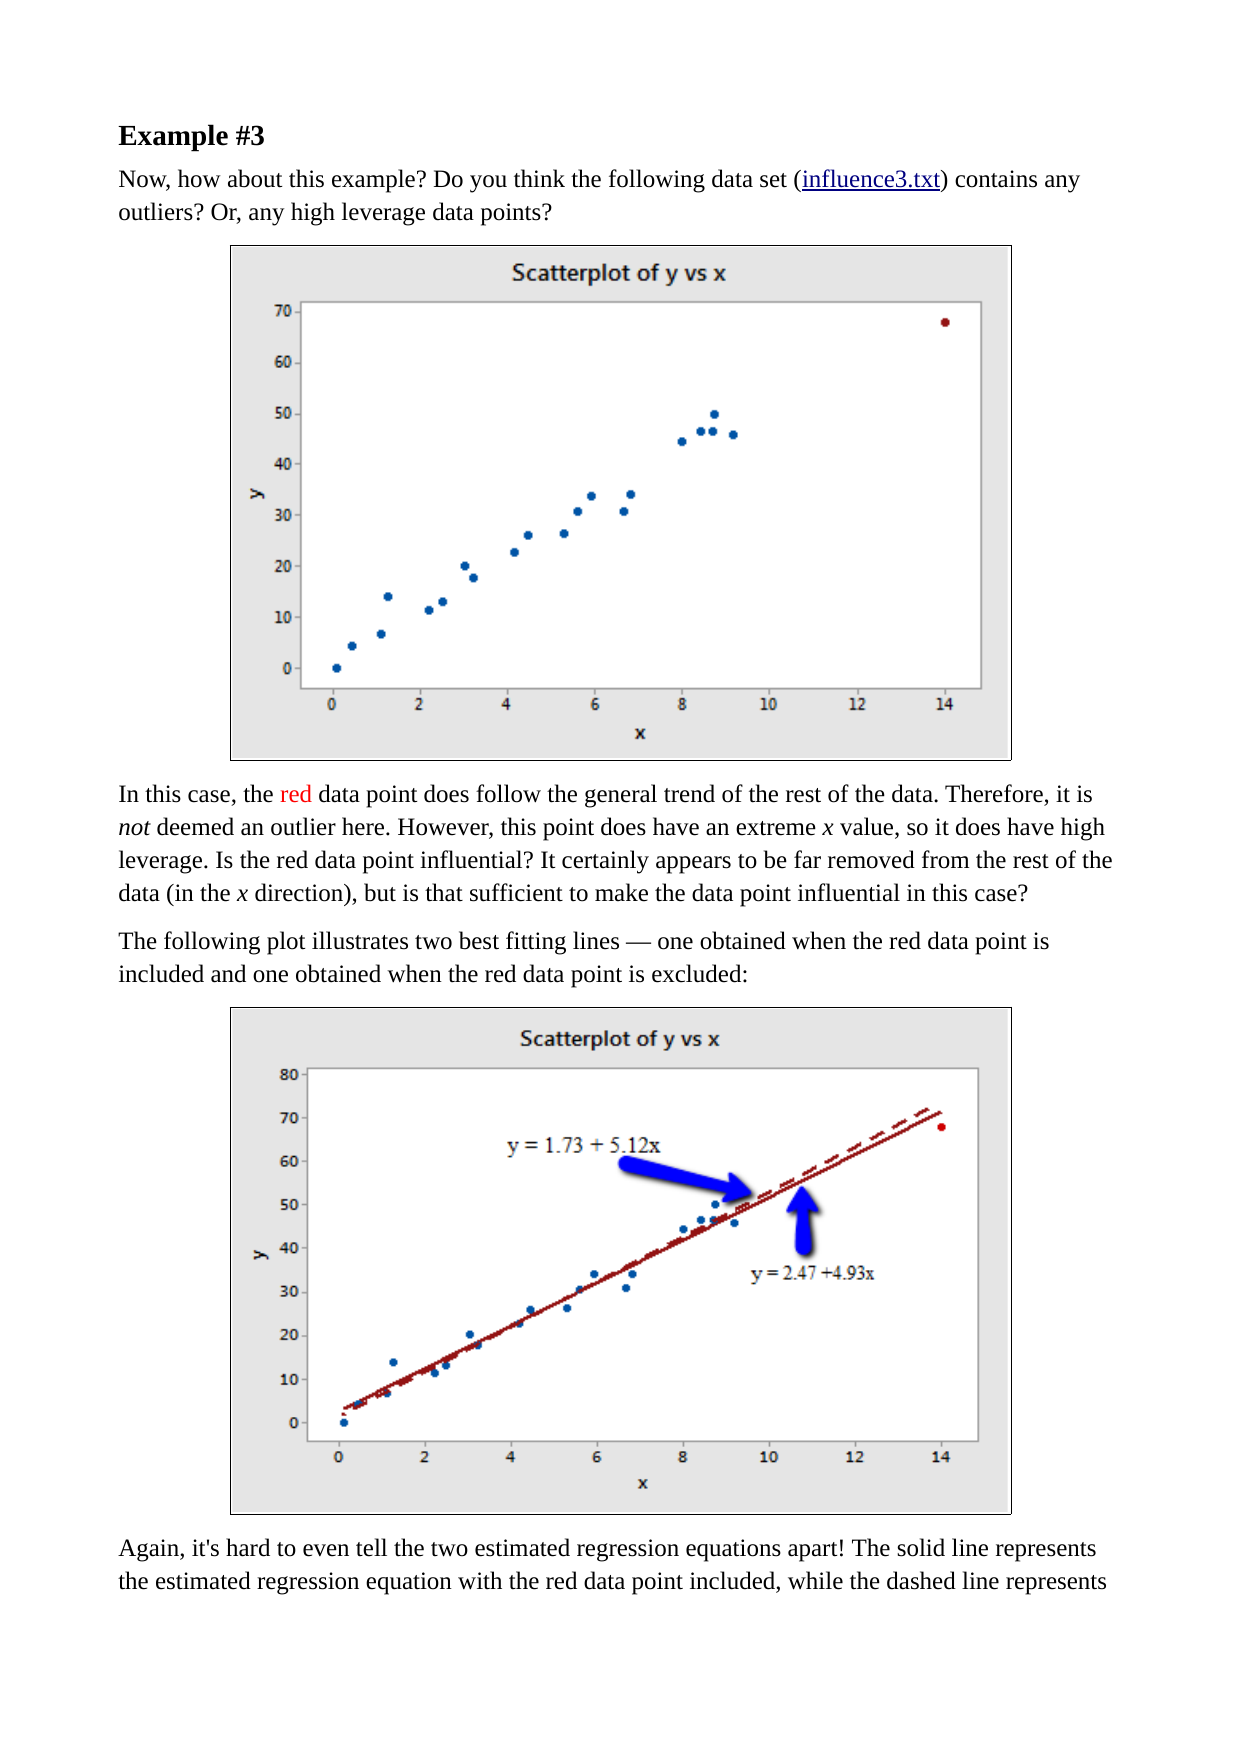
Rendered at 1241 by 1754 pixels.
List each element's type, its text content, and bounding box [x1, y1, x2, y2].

text The following plot illustrates two best fitting lines — one obtained when the red data point is included and one obtained when the red data point is excluded: [118, 926, 1122, 988]
text Again, it's hard to even tell the two estimated regression equations apart! The solid line represents the estimated regression equation with the red data point included, while the dashed line represents [118, 1533, 1122, 1595]
text Now, how about this example? Do you think the following data set (influence3.txt) contains any outliers? Or, any high leverage data points? [118, 164, 1122, 226]
subtitle Example #3 [118, 118, 1122, 152]
picture [232, 1009, 1008, 1512]
text In this case, the red data point does follow the general trend of the rest of the data. Therefore, it is not deemed an outlier here. However, this point does have an extreme x value, so it does have high leverage. Is the red data point influential? It certainly appears to be far removed from the rest of the data (in the x direction), but is that sufficient to make the data point influential in this case? [118, 779, 1122, 907]
picture [232, 247, 1008, 758]
